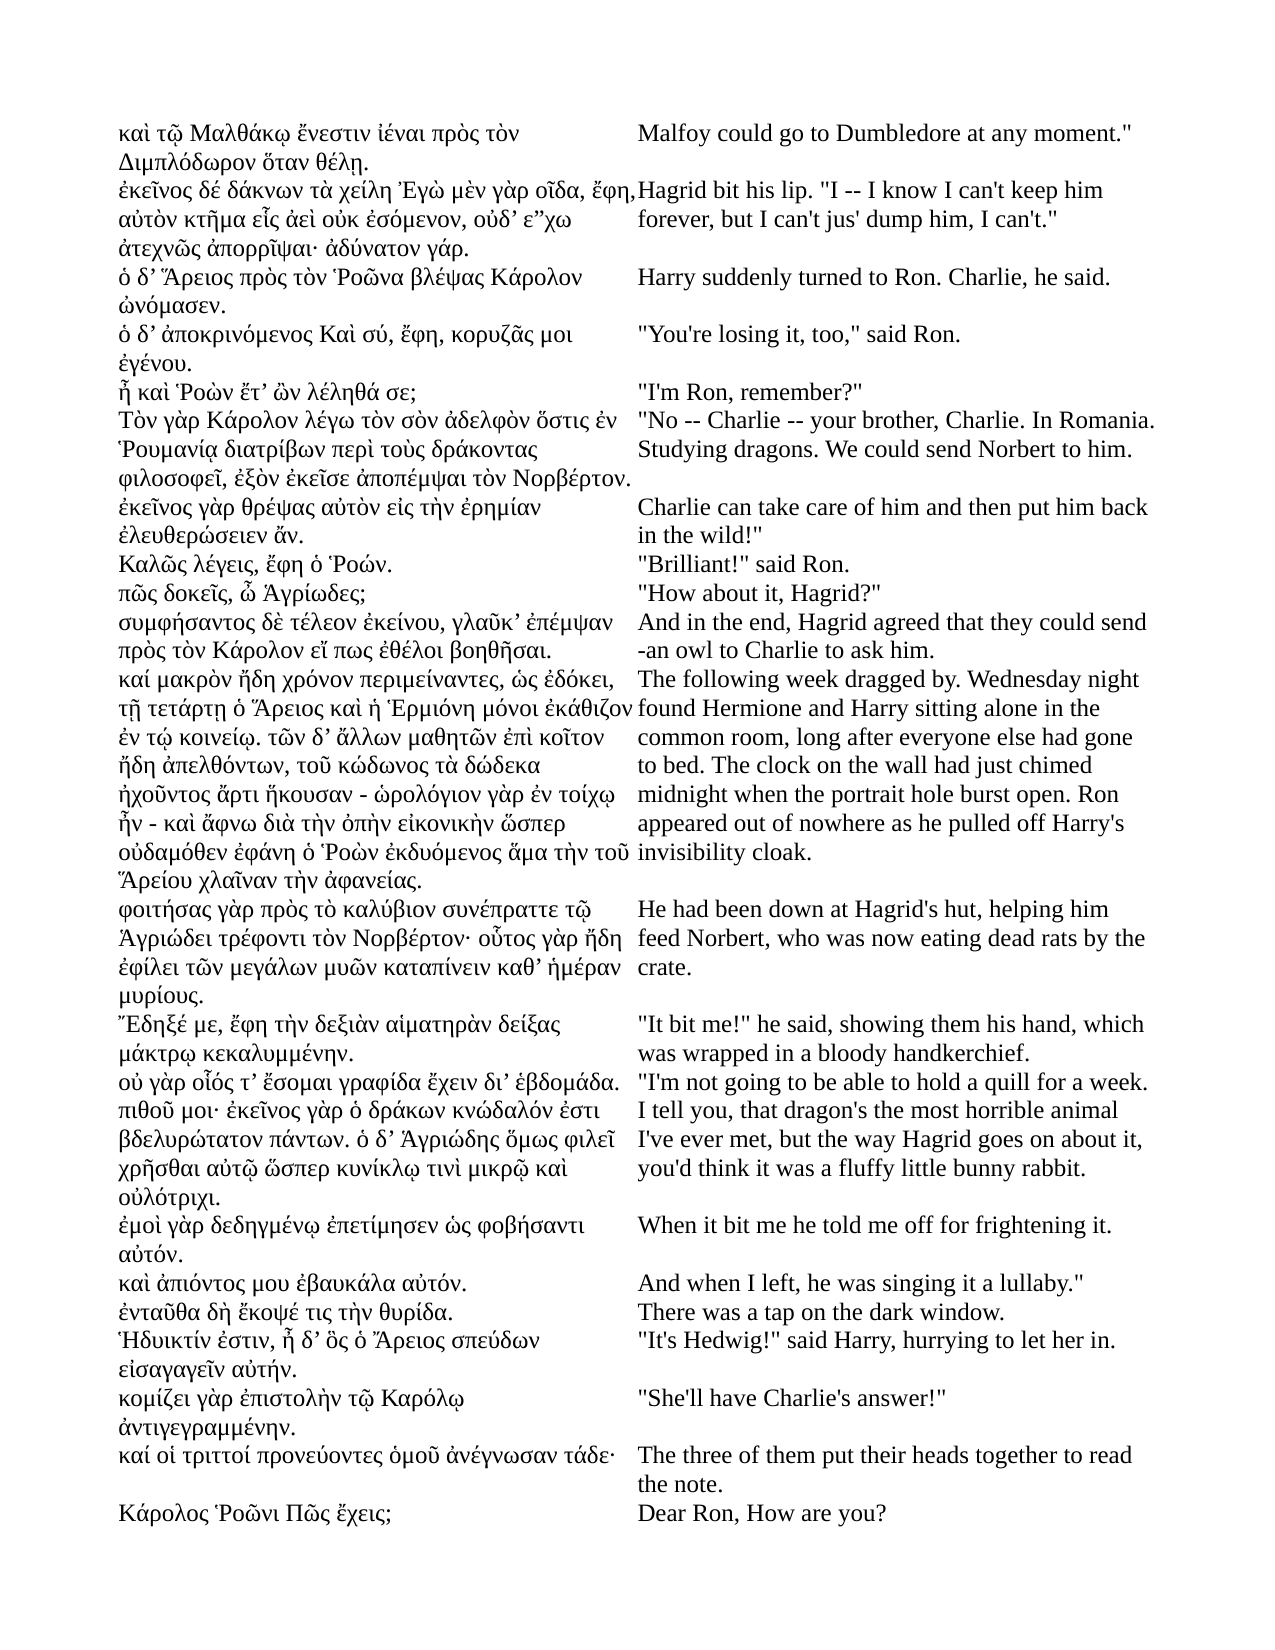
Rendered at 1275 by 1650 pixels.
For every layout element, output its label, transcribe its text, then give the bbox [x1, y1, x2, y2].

table_cell Καλῶς λέγεις, ἔφη ὁ Ῥοών. [118, 549, 637, 578]
table_cell Dear Ron, How are you? [637, 1498, 1157, 1527]
table_cell "She'll have Charlie's answer!" [637, 1383, 1157, 1441]
table_cell "I'm Ron, remember?" [637, 377, 1157, 406]
table_cell φοιτήσας γὰρ πρὸς τὸ καλύβιον συνέπραττε τῷ Ἁγριώδει τρέφοντι τὸν Νορβέρτον· οὗτος γὰρ ἤδη ἐφίλει τῶν μεγάλων μυῶν καταπίνειν καθ’ ἡμέραν μυρίους. [118, 894, 637, 1009]
table_cell συμφήσαντος δὲ τέλεον ἐκείνου, γλαῦκ’ ἐπέμψαν πρὸς τὸν Κάρολον εἴ πως ἐθέλοι βοηθῆσαι. [118, 607, 637, 664]
table_cell Hagrid bit his lip. "I -- I know I can't keep him forever, but I can't jus' dump him, I can't." [637, 176, 1157, 262]
table_cell ἐμοὶ γὰρ δεδηγμένῳ ἐπετίμησεν ὡς φοβήσαντι αὐτόν. [118, 1211, 637, 1268]
table_cell ἐκεῖνος γὰρ θρέψας αὐτὸν εἰς τὴν ἐρημίαν ἐλευθερώσειεν ἄν. [118, 492, 637, 549]
table_cell And when I left, he was singing it a lullaby." [637, 1268, 1157, 1297]
table_cell Κάρολος Ῥοῶνι Πῶς ἔχεις; [118, 1498, 637, 1527]
table_cell "No -- Charlie -- your brother, Charlie. In Romania. Studying dragons. We could send Norbert to him. [637, 406, 1157, 492]
table_cell Τὸν γὰρ Κάρολον λέγω τὸν σὸν ἀδελφὸν ὅστις ἐν Ῥουμανίᾳ διατρίβων περὶ τοὺς δράκοντας φιλοσοφεῖ, ἐξὸν ἐκεῖσε ἀποπέμψαι τὸν Νορβέρτον. [118, 406, 637, 492]
table_cell κομίζει γὰρ ἐπιστολὴν τῷ Καρόλῳ ἀντιγεγραμμένην. [118, 1383, 637, 1441]
table_cell ὁ δ’ ἀποκρινόμενος Καὶ σύ, ἔφη, κορυζᾶς μοι ἐγένου. [118, 319, 637, 377]
table_cell καὶ ἀπιόντος μου ἐβαυκάλα αὐτόν. [118, 1268, 637, 1297]
table_cell "It's Hedwig!" said Harry, hurrying to let her in. [637, 1326, 1157, 1383]
table_cell "It bit me!" he said, showing them his hand, which was wrapped in a bloody handkerchief. [637, 1009, 1157, 1067]
table_cell "I'm not going to be able to hold a quill for a week. I tell you, that dragon's the most horrible animal I've ever met, but the way Hagrid goes on about it, you'd think it was a fluffy little bunny rabbit. [637, 1067, 1157, 1211]
table_cell ἐνταῦθα δὴ ἔκοψέ τις τὴν θυρίδα. [118, 1297, 637, 1326]
table_cell καί μακρὸν ἤδη χρόνον περιμείναντες, ὡς ἐδόκει, τῇ τετάρτῃ ὁ Ἅρειος καὶ ἡ Ἑρμιόνη μόνοι ἐκάθιζον ἐν τῴ κοινείῳ. τῶν δ’ ἄλλων μαθητῶν ἐπὶ κοῖτον ἤδη ἀπελθόντων, τοῦ κώδωνος τὰ δώδεκα ἠχοῦντος ἄρτι ἥκουσαν - ὡρολόγιον γὰρ ἐν τοίχῳ ἦν - καὶ ἄφνω διὰ τὴν ὀπὴν εἰκονικὴν ὥσπερ οὐδαμόθεν ἐφάνη ὁ Ῥοὼν ἐκδυόμενος ἅμα τὴν τοῦ Ἅρείου χλαῖναν τὴν ἀφανείας. [118, 664, 637, 894]
table_cell Malfoy could go to Dumbledore at any moment." [637, 118, 1157, 176]
table_cell "You're losing it, too," said Ron. [637, 319, 1157, 377]
table_cell Ἡδυικτίν ἐστιν, ἦ δ’ ὃς ὁ Ἄρειος σπεύδων εἰσαγαγεῖν αὐτήν. [118, 1326, 637, 1383]
table_cell Harry suddenly turned to Ron. Charlie, he said. [637, 262, 1157, 319]
table_cell ἦ καὶ Ῥοὼν ἔτ’ ὢν λέληθά σε; [118, 377, 637, 406]
table_cell ἐκεῖνος δέ δάκνων τὰ χείλη Ἐγὼ μὲν γὰρ οῖδα, ἔφη, αὐτὸν κτῆμα εἷς ἀεὶ οὐκ ἐσόμενον, οὐδ’ ε”χω ἀτεχνῶς ἀπορρῖψαι· ἀδύνατον γάρ. [118, 176, 637, 262]
table_cell Charlie can take care of him and then put him back in the wild!" [637, 492, 1157, 549]
table_cell οὐ γὰρ οἷός τ’ ἔσομαι γραφίδα ἔχειν δι’ ἑβδομάδα. πιθοῦ μοι· ἐκεῖνος γὰρ ὁ δράκων κνώδαλόν ἐστι βδελυρώτατον πάντων. ὁ δ’ Ἁγριώδης ὅμως φιλεῖ χρῆσθαι αὐτῷ ὥσπερ κυνίκλῳ τινὶ μικρῷ καὶ οὐλότριχι. [118, 1067, 637, 1211]
table_cell "Brilliant!" said Ron. [637, 549, 1157, 578]
table_cell The three of them put their heads together to read the note. [637, 1441, 1157, 1498]
table_cell ὁ δ’ Ἅρειος πρὸς τὸν Ῥοῶνα βλέψας Κάρολον ὠνόμασεν. [118, 262, 637, 319]
table_cell καί οἱ τριττοί προνεύοντες ὁμοῦ ἀνέγνωσαν τάδε· [118, 1441, 637, 1498]
table_cell And in the end, Hagrid agreed that they could send -an owl to Charlie to ask him. [637, 607, 1157, 664]
table_cell There was a tap on the dark window. [637, 1297, 1157, 1326]
table_cell πῶς δοκεῖς, ὦ Ἁγρίωδες; [118, 578, 637, 607]
table_cell Ἔδηξέ με, ἔφη τὴν δεξιὰν αἱματηρὰν δείξας μάκτρῳ κεκαλυμμένην. [118, 1009, 637, 1067]
table_cell He had been down at Hagrid's hut, helping him feed Norbert, who was now eating dead rats by the crate. [637, 894, 1157, 1009]
table_cell καὶ τῷ Μαλθάκῳ ἔνεστιν ἰέναι πρὸς τὸν Διμπλόδωρον ὅταν θέλῃ. [118, 118, 637, 176]
table_cell When it bit me he told me off for frightening it. [637, 1211, 1157, 1268]
table_cell "How about it, Hagrid?" [637, 578, 1157, 607]
table_cell The following week dragged by. Wednesday night found Hermione and Harry sitting alone in the common room, long after everyone else had gone to bed. The clock on the wall had just chimed midnight when the portrait hole burst open. Ron appeared out of nowhere as he pulled off Harry's invisibility cloak. [637, 664, 1157, 894]
